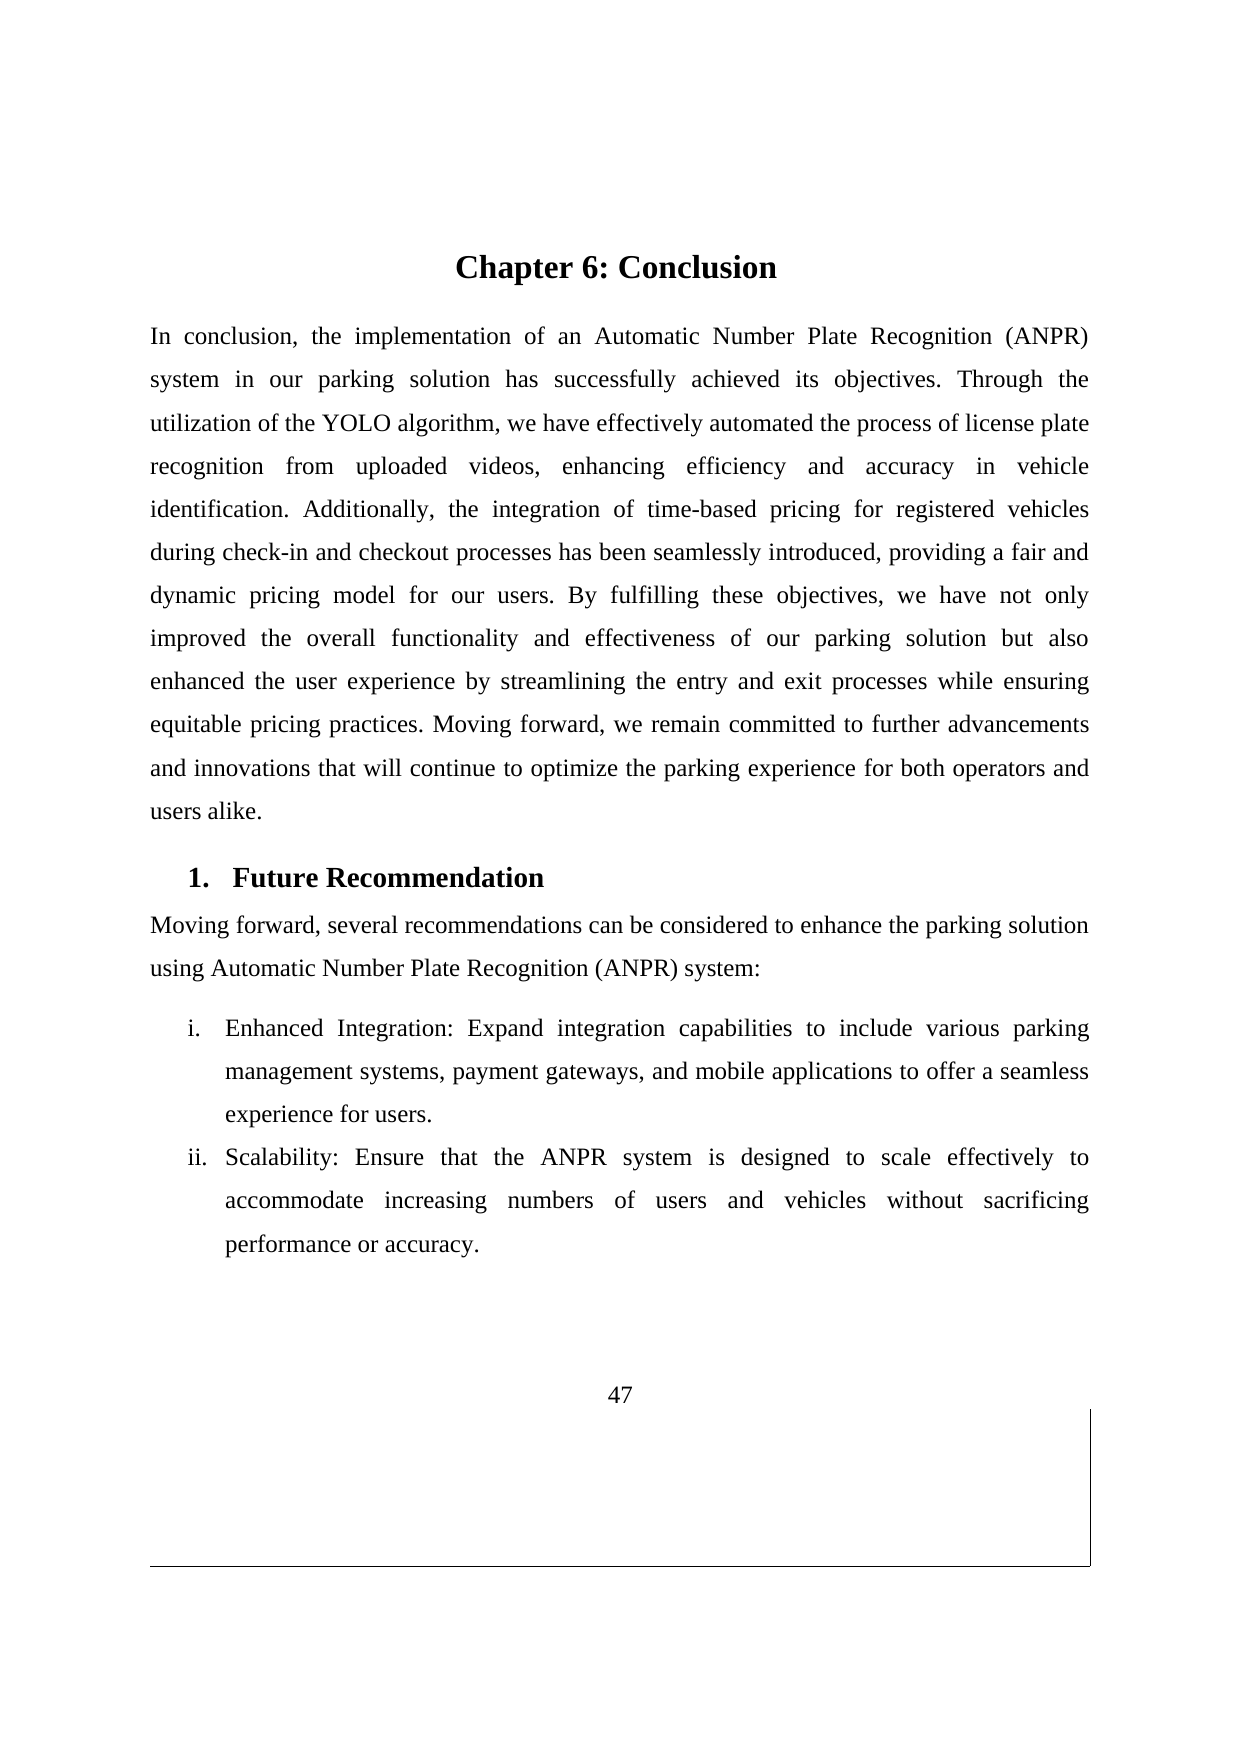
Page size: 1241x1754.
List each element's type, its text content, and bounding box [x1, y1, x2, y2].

subtitle Future Recommendation [187, 860, 1090, 893]
list Enhanced Integration: Expand integration capabilities to include various parking management systems, payment gateways, and mobile applications to offer a seamless experience for users. [187, 1013, 1090, 1128]
text Moving forward, several recommendations can be considered to enhance the parking solution using Automatic Number Plate Recognition (ANPR) system: [150, 910, 1090, 982]
text In conclusion, the implementation of an Automatic Number Plate Recognition (ANPR) system in our parking solution has successfully achieved its objectives. Through the utilization of the YOLO algorithm, we have effectively automated the process of license plate recognition from uploaded videos, enhancing efficiency and accuracy in vehicle identification. Additionally, the integration of time-based pricing for registered vehicles during check-in and checkout processes has been seamlessly introduced, providing a fair and dynamic pricing model for our users. By fulfilling these objectives, we have not only improved the overall functionality and effectiveness of our parking solution but also enhanced the user experience by streamlining the entry and exit processes while ensuring equitable pricing practices. Moving forward, we remain committed to further advancements and innovations that will continue to optimize the parking experience for both operators and users alike. [150, 321, 1090, 824]
list Scalability: Ensure that the ANPR system is designed to scale effectively to accommodate increasing numbers of users and vehicles without sacrificing performance or accuracy. [187, 1142, 1090, 1257]
subtitle Chapter 6: Conclusion [150, 247, 1090, 286]
